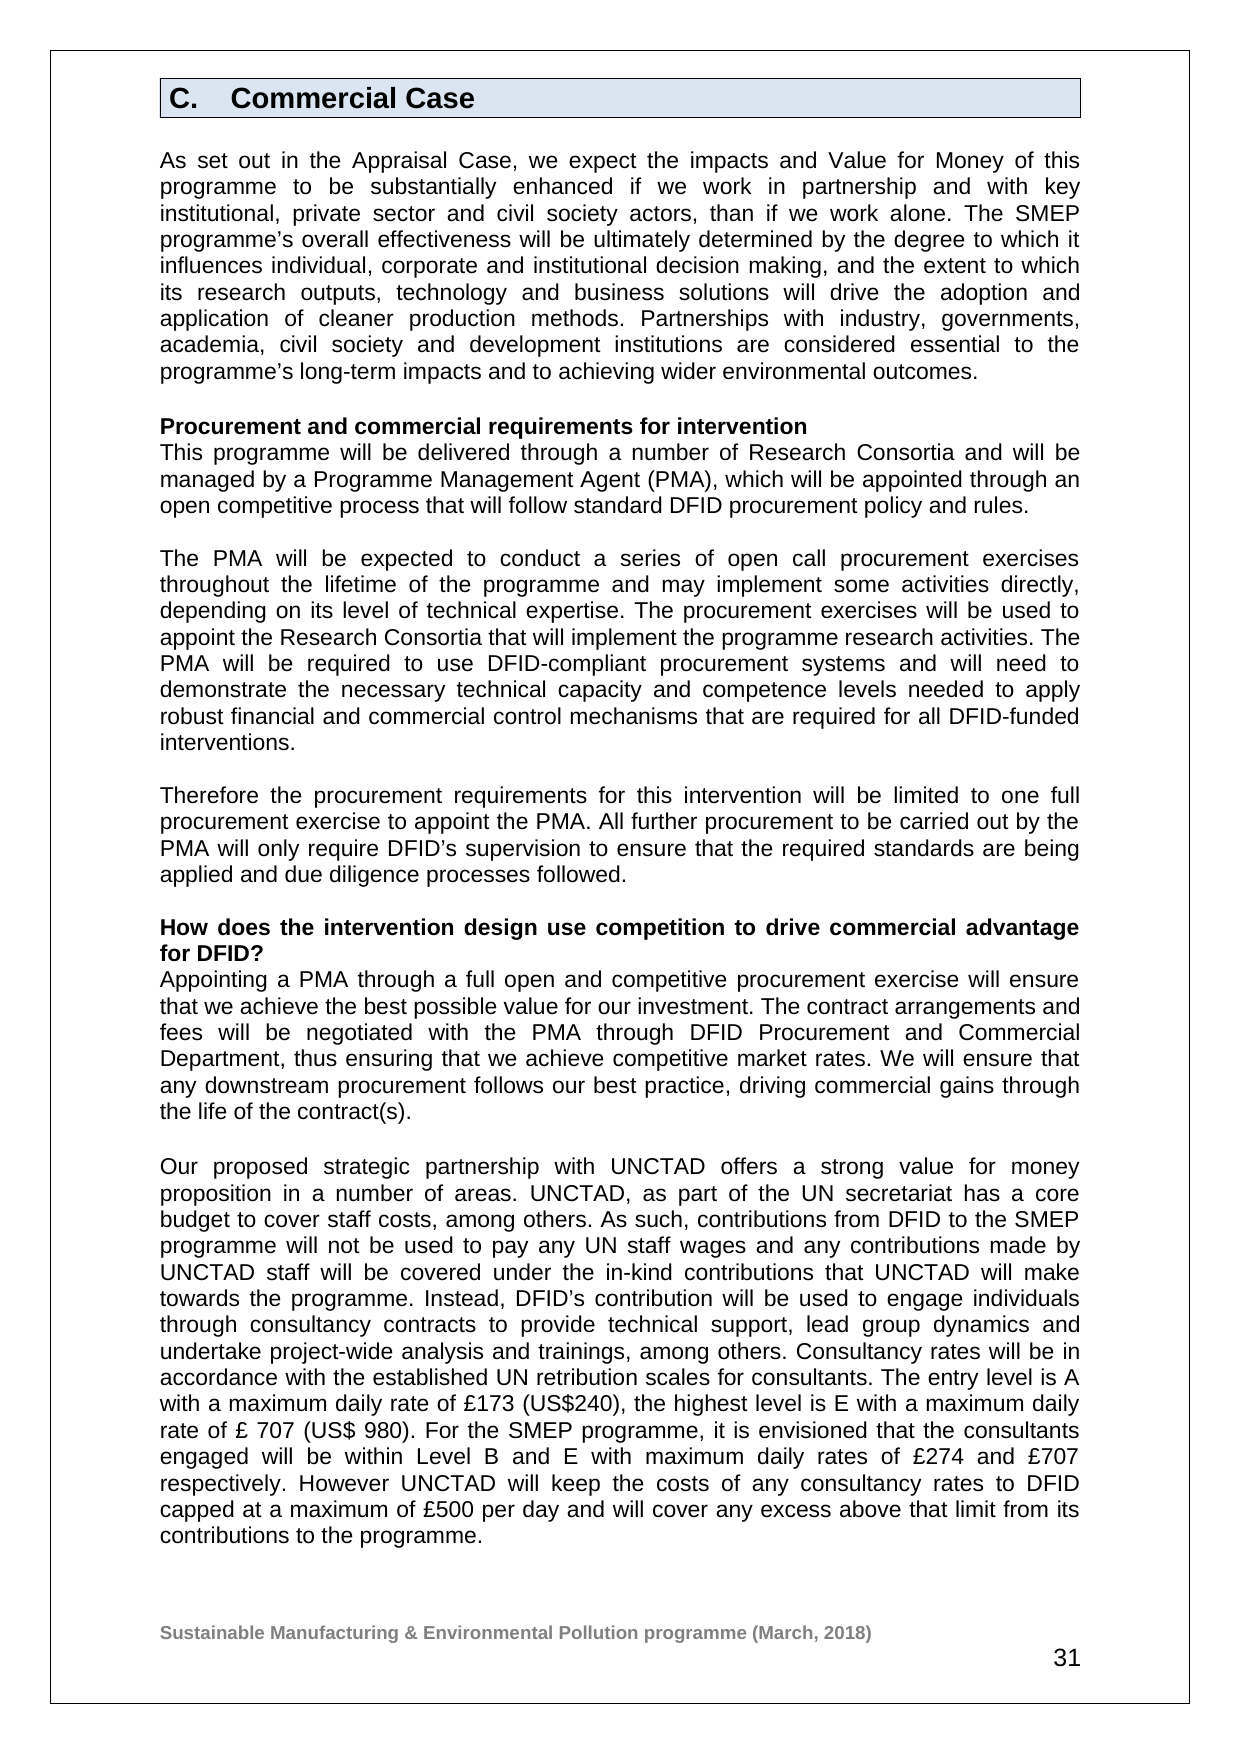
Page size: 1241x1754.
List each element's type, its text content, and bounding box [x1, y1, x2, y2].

subtitle As set out in the Appraisal Case, we expect the impacts and Value for Money of this programme to be substantially enhanced if we work in partnership and with key institutional, private sector and civil society actors, than if we work alone. The SMEP programme’s overall effectiveness will be ultimately determined by the degree to which it influences individual, corporate and institutional decision making, and the extent to which its research outputs, technology and business solutions will drive the adoption and application of cleaner production methods. Partnerships with industry, governments, academia, civil society and development institutions are considered essential to the programme’s long-term impacts and to achieving wider environmental outcomes. [159, 147, 1081, 384]
text Our proposed strategic partnership with UNCTAD offers a strong value for money proposition in a number of areas. UNCTAD, as part of the UN secretariat has a core budget to cover staff costs, among others. As such, contributions from DFID to the SMEP programme will not be used to pay any UN staff wages and any contributions made by UNCTAD staff will be covered under the in-kind contributions that UNCTAD will make towards the programme. Instead, DFID’s contribution will be used to engage individuals through consultancy contracts to provide technical support, lead group dynamics and undertake project-wide analysis and trainings, among others. Consultancy rates will be in accordance with the established UN retribution scales for consultants. The entry level is A with a maximum daily rate of £173 (US$240), the highest level is E with a maximum daily rate of £ 707 (US$ 980). For the SMEP programme, it is envisioned that the consultants engaged will be within Level B and E with maximum daily rates of £274 and £707 respectively. However UNCTAD will keep the costs of any consultancy rates to DFID capped at a maximum of £500 per day and will cover any excess above that limit from its contributions to the programme. [159, 1153, 1081, 1548]
text How does the intervention design use competition to drive commercial advantage for DFID? [159, 914, 1081, 966]
text Therefore the procurement requirements for this intervention will be limited to one full procurement exercise to appoint the PMA. All further procurement to be carried out by the PMA will only require DFID’s supervision to ensure that the required standards are being applied and due diligence processes followed. [159, 782, 1081, 887]
list Commercial Case [161, 79, 1080, 117]
text The PMA will be expected to conduct a series of open call procurement exercises throughout the lifetime of the programme and may implement some activities directly, depending on its level of technical expertise. The procurement exercises will be used to appoint the Research Consortia that will implement the programme research activities. The PMA will be required to use DFID-compliant procurement systems and will need to demonstrate the necessary technical capacity and competence levels needed to apply robust financial and commercial control mechanisms that are required for all DFID-funded interventions. [159, 545, 1081, 756]
text Appointing a PMA through a full open and competitive procurement exercise will ensure that we achieve the best possible value for our investment. The contract arrangements and fees will be negotiated with the PMA through DFID Procurement and Commercial Department, thus ensuring that we achieve competitive market rates. We will ensure that any downstream procurement follows our best practice, driving commercial gains through the life of the contract(s). [159, 966, 1081, 1124]
text This programme will be delivered through a number of Research Consortia and will be managed by a Programme Management Agent (PMA), which will be appointed through an open competitive process that will follow standard DFID procurement policy and rules. [159, 439, 1081, 518]
text Procurement and commercial requirements for intervention [159, 413, 1081, 439]
